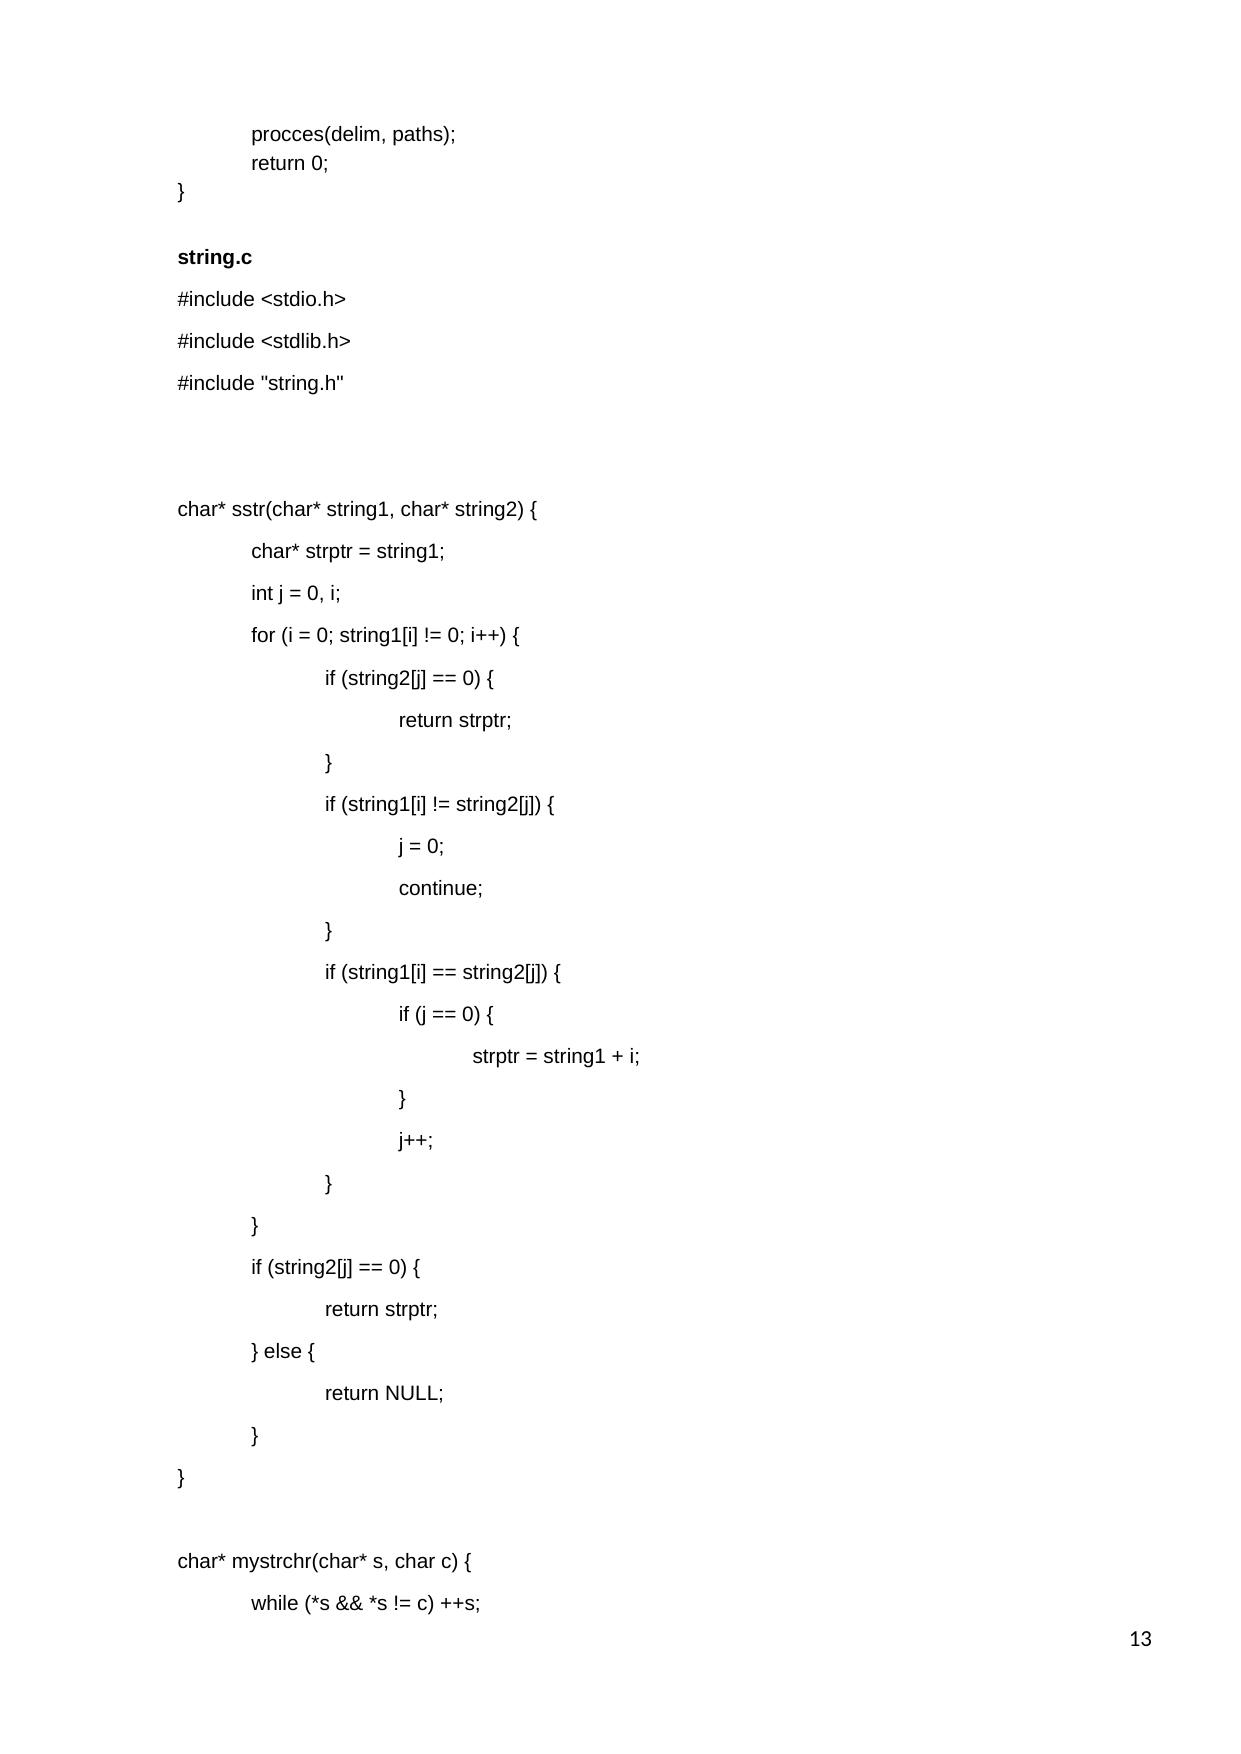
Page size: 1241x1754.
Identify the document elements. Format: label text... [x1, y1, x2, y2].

text #include "string.h" [177, 371, 1152, 395]
text strptr = string1 + i; [177, 1044, 1152, 1068]
text int j = 0, i; [177, 581, 1152, 605]
text if (string2[j] == 0) { [177, 665, 1152, 689]
text j++; [177, 1128, 1152, 1152]
text return strptr; [177, 707, 1152, 731]
text if (string1[i] == string2[j]) { [177, 960, 1152, 984]
text char* mystrchr(char* s, char c) { [177, 1549, 1152, 1573]
text for (i = 0; string1[i] != 0; i++) { [177, 623, 1152, 647]
text #include <stdio.h> [177, 287, 1152, 311]
text char* sstr(char* string1, char* string2) { [177, 497, 1152, 521]
text return NULL; [177, 1381, 1152, 1405]
text } [177, 1212, 1152, 1236]
text } [177, 1170, 1152, 1194]
text j = 0; [177, 834, 1152, 858]
text if (string1[i] != string2[j]) { [177, 792, 1152, 816]
text } [177, 1465, 1152, 1489]
text } [177, 749, 1152, 773]
text return 0; [177, 146, 1069, 174]
text if (string2[j] == 0) { [177, 1254, 1152, 1278]
text string.c [177, 244, 1152, 268]
text } [177, 1423, 1152, 1447]
text #include <stdlib.h> [177, 329, 1152, 353]
text return strptr; [177, 1297, 1152, 1321]
text } [177, 918, 1152, 942]
text char* strptr = string1; [177, 539, 1152, 563]
text } [177, 1086, 1152, 1110]
text procces(delim, paths); [177, 118, 1069, 146]
text continue; [177, 876, 1152, 900]
text if (j == 0) { [177, 1002, 1152, 1026]
text } [177, 174, 1069, 202]
text } else { [177, 1339, 1152, 1363]
text while (*s && *s != c) ++s; [177, 1591, 1152, 1615]
